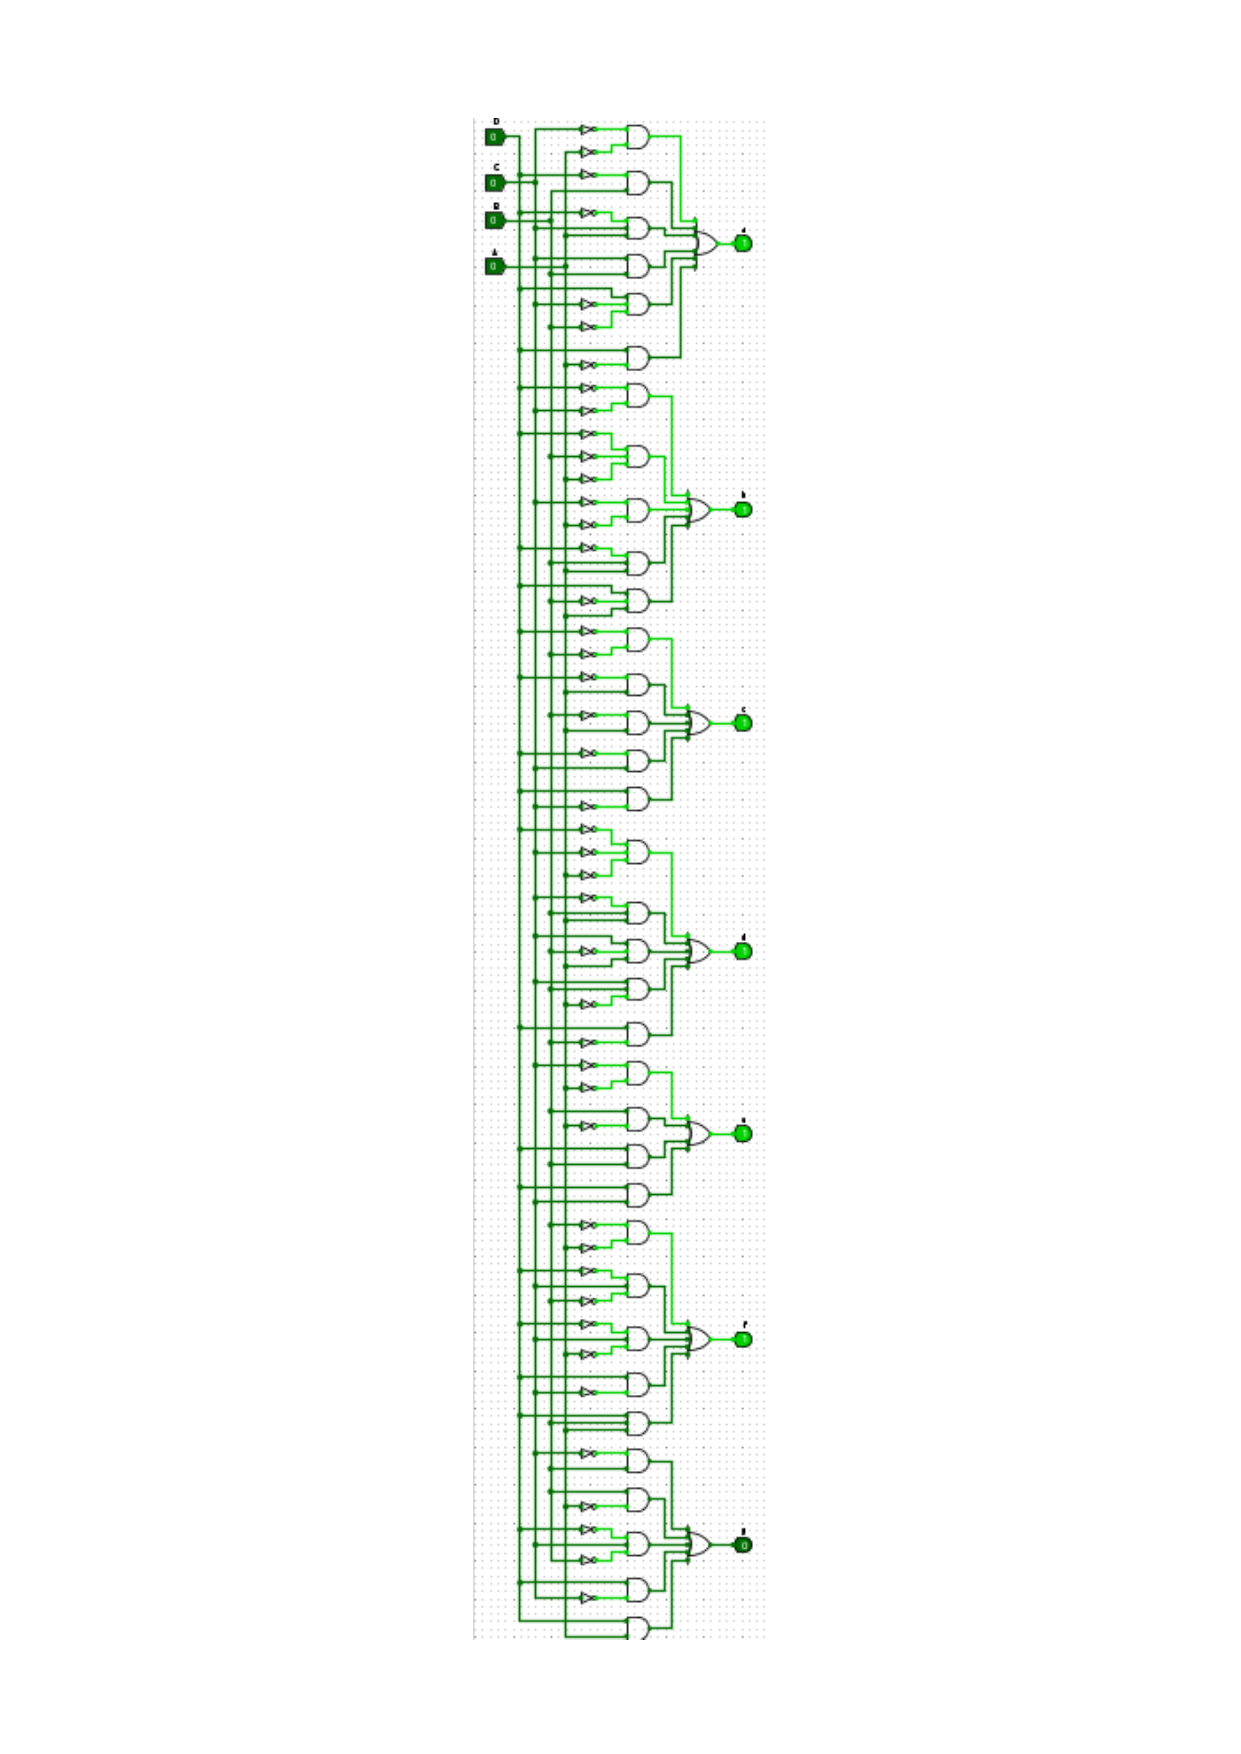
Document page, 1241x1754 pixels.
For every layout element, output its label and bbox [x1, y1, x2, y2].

picture [473, 118, 767, 1640]
